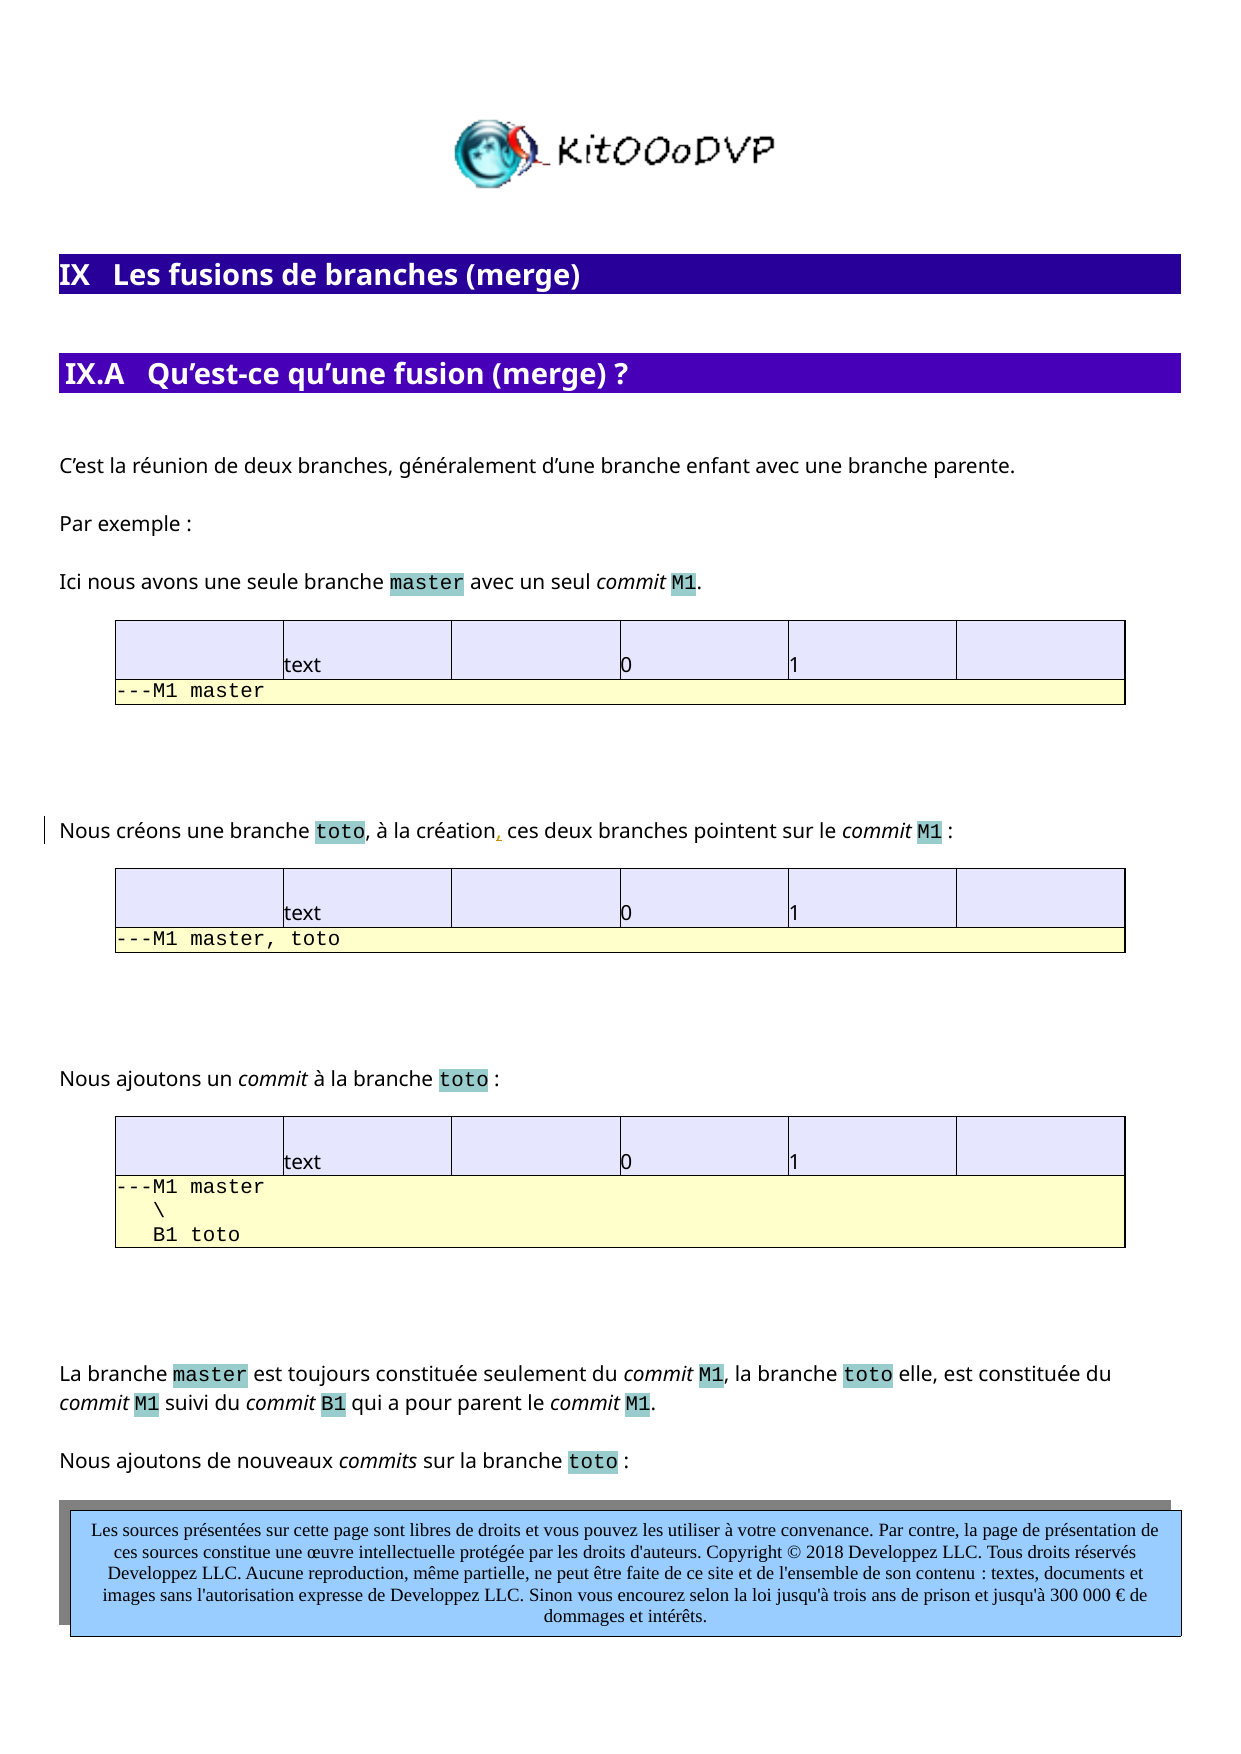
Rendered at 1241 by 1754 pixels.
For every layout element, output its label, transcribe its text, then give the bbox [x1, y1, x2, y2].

table_header text [284, 621, 451, 679]
table_header 0 [621, 869, 788, 927]
table_header text [284, 1117, 451, 1175]
table_header 0 [621, 621, 788, 679]
text Nous créons une branche toto, à la création, ces deux branches pointent sur le commit M1 : [59, 816, 1181, 844]
text Nous ajoutons de nouveaux commits sur la branche toto : [59, 1446, 1181, 1474]
subtitle Qu’est-ce qu’une fusion (merge) ? [59, 353, 1181, 393]
table_header 0 [621, 1117, 788, 1175]
text Nous ajoutons un commit à la branche toto : [59, 1064, 1181, 1092]
table_header [116, 1117, 283, 1175]
picture [453, 118, 781, 191]
table_header [957, 1117, 1124, 1175]
table_header [957, 621, 1124, 679]
table_header 1 [789, 1117, 956, 1175]
text La branche master est toujours constituée seulement du commit M1, la branche toto elle, est constituée du commit M1 suivi du commit B1 qui a pour parent le commit M1. [59, 1359, 1181, 1417]
table_header [116, 869, 283, 927]
subtitle Les fusions de branches (merge) [59, 254, 1181, 294]
table_header [116, 621, 283, 679]
table_header text [284, 869, 451, 927]
table_header [957, 869, 1124, 927]
table_header 1 [789, 869, 956, 927]
table_header 1 [789, 621, 956, 679]
table_header [452, 1117, 620, 1175]
table_header [452, 621, 620, 679]
text Ici nous avons une seule branche master avec un seul commit M1. [59, 567, 1181, 596]
table_header [452, 869, 620, 927]
text Par exemple : [59, 509, 1181, 538]
text C’est la réunion de deux branches, généralement d’une branche enfant avec une branche parente. [59, 452, 1181, 480]
